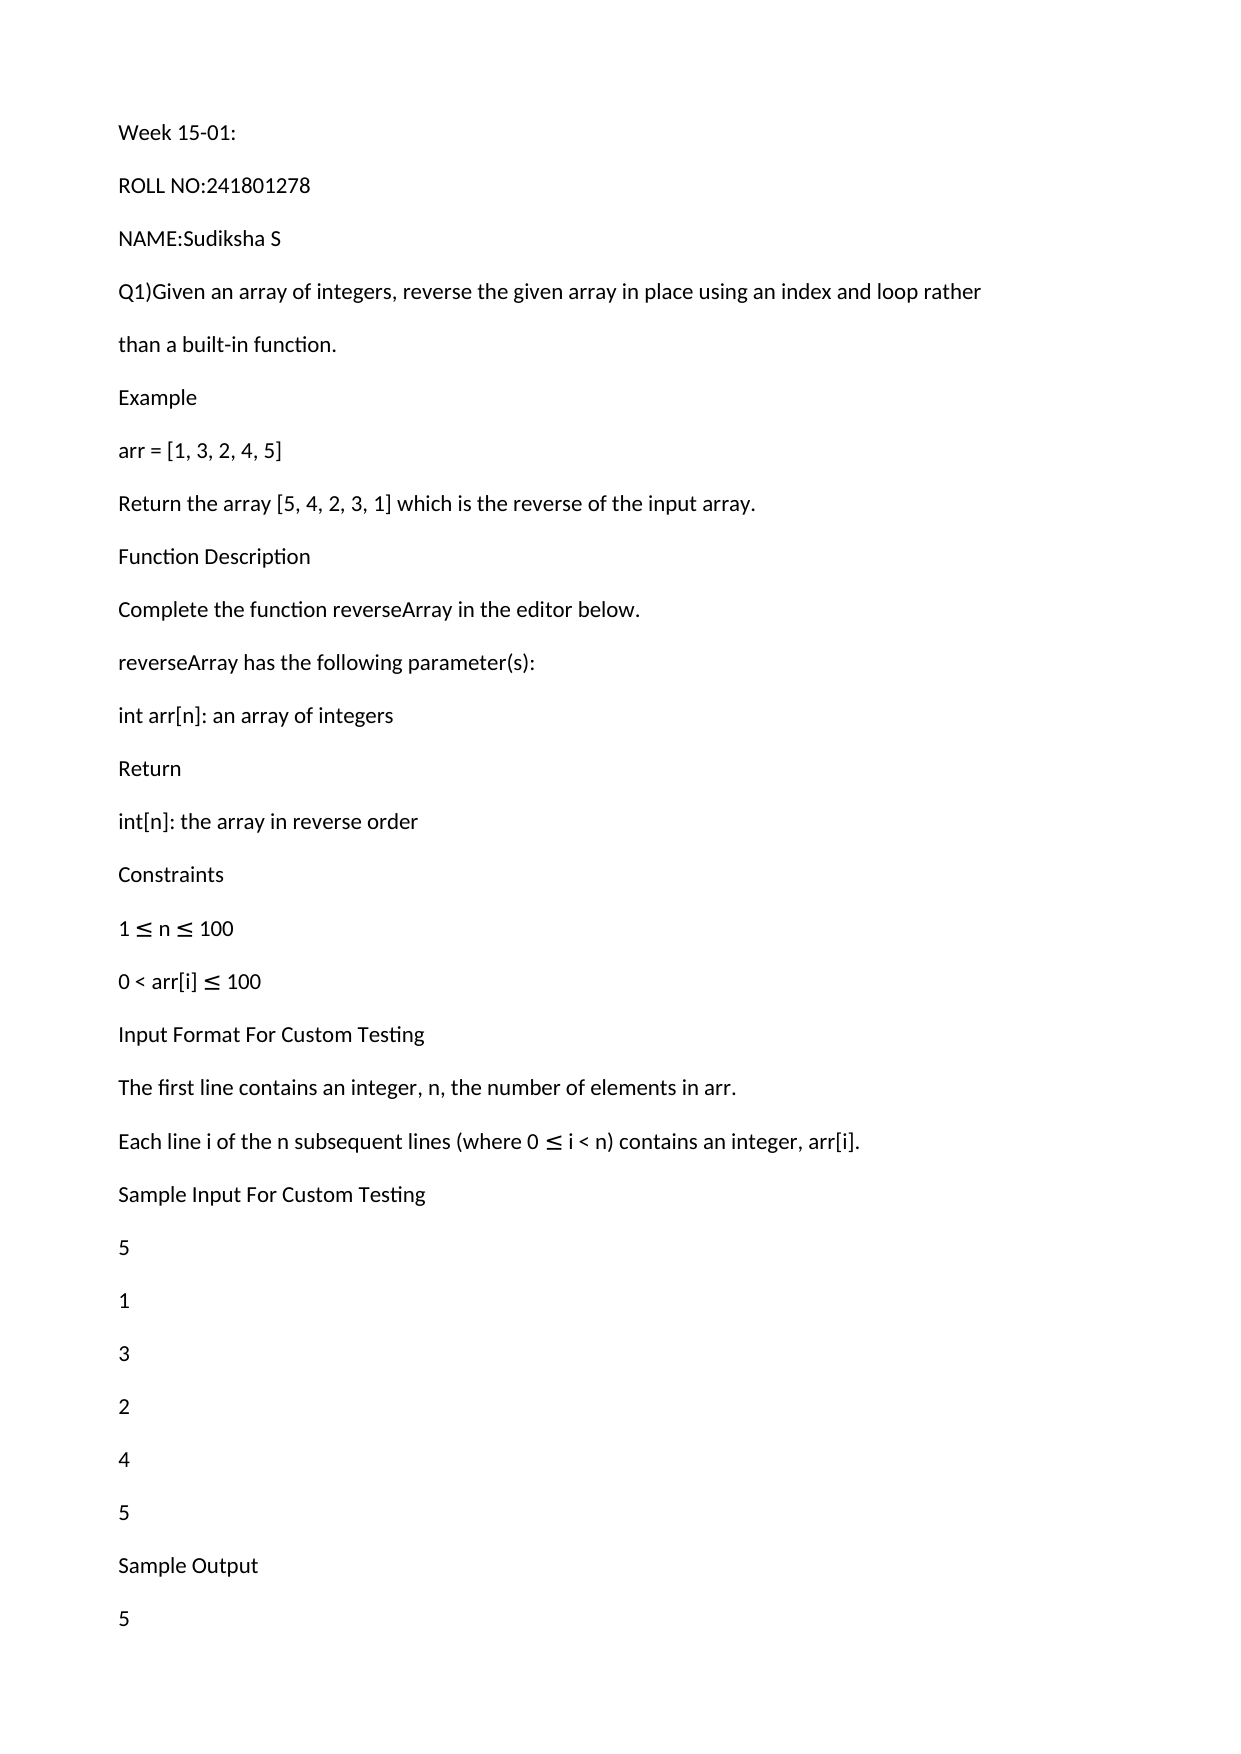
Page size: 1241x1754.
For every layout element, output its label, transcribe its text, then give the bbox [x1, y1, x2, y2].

text 2 [118, 1392, 1122, 1420]
text 1 [118, 1286, 1122, 1314]
text int[n]: the array in reverse order [118, 807, 1122, 835]
text Each line i of the n subsequent lines (where 0 ≤ i < n) contains an integer, arr[i]. [118, 1126, 1122, 1155]
text NAME:Sudiksha S [118, 224, 1122, 252]
text Week 15-01: [118, 118, 1122, 146]
text reverseArray has the following parameter(s): [118, 648, 1122, 676]
text 1 ≤ n ≤ 100 [118, 913, 1122, 942]
text The first line contains an integer, n, the number of elements in arr. [118, 1073, 1122, 1101]
text 3 [118, 1339, 1122, 1367]
text Complete the function reverseArray in the editor below. [118, 595, 1122, 623]
text Return [118, 754, 1122, 782]
text Input Format For Custom Testing [118, 1020, 1122, 1048]
text Constraints [118, 860, 1122, 888]
text Function Description [118, 542, 1122, 570]
text int arr[n]: an array of integers [118, 701, 1122, 729]
text Sample Output [118, 1551, 1122, 1579]
text Q1)Given an array of integers, reverse the given array in place using an index and loop rather [118, 277, 1122, 305]
text Example [118, 383, 1122, 411]
text Return the array [5, 4, 2, 3, 1] which is the reverse of the input array. [118, 489, 1122, 517]
text 5 [118, 1604, 1122, 1632]
text 5 [118, 1233, 1122, 1261]
text 5 [118, 1498, 1122, 1526]
text ROLL NO:241801278 [118, 171, 1122, 199]
text than a built-in function. [118, 330, 1122, 358]
text 4 [118, 1445, 1122, 1473]
text arr = [1, 3, 2, 4, 5] [118, 436, 1122, 464]
text 0 < arr[i] ≤ 100 [118, 967, 1122, 995]
text Sample Input For Custom Testing [118, 1180, 1122, 1208]
